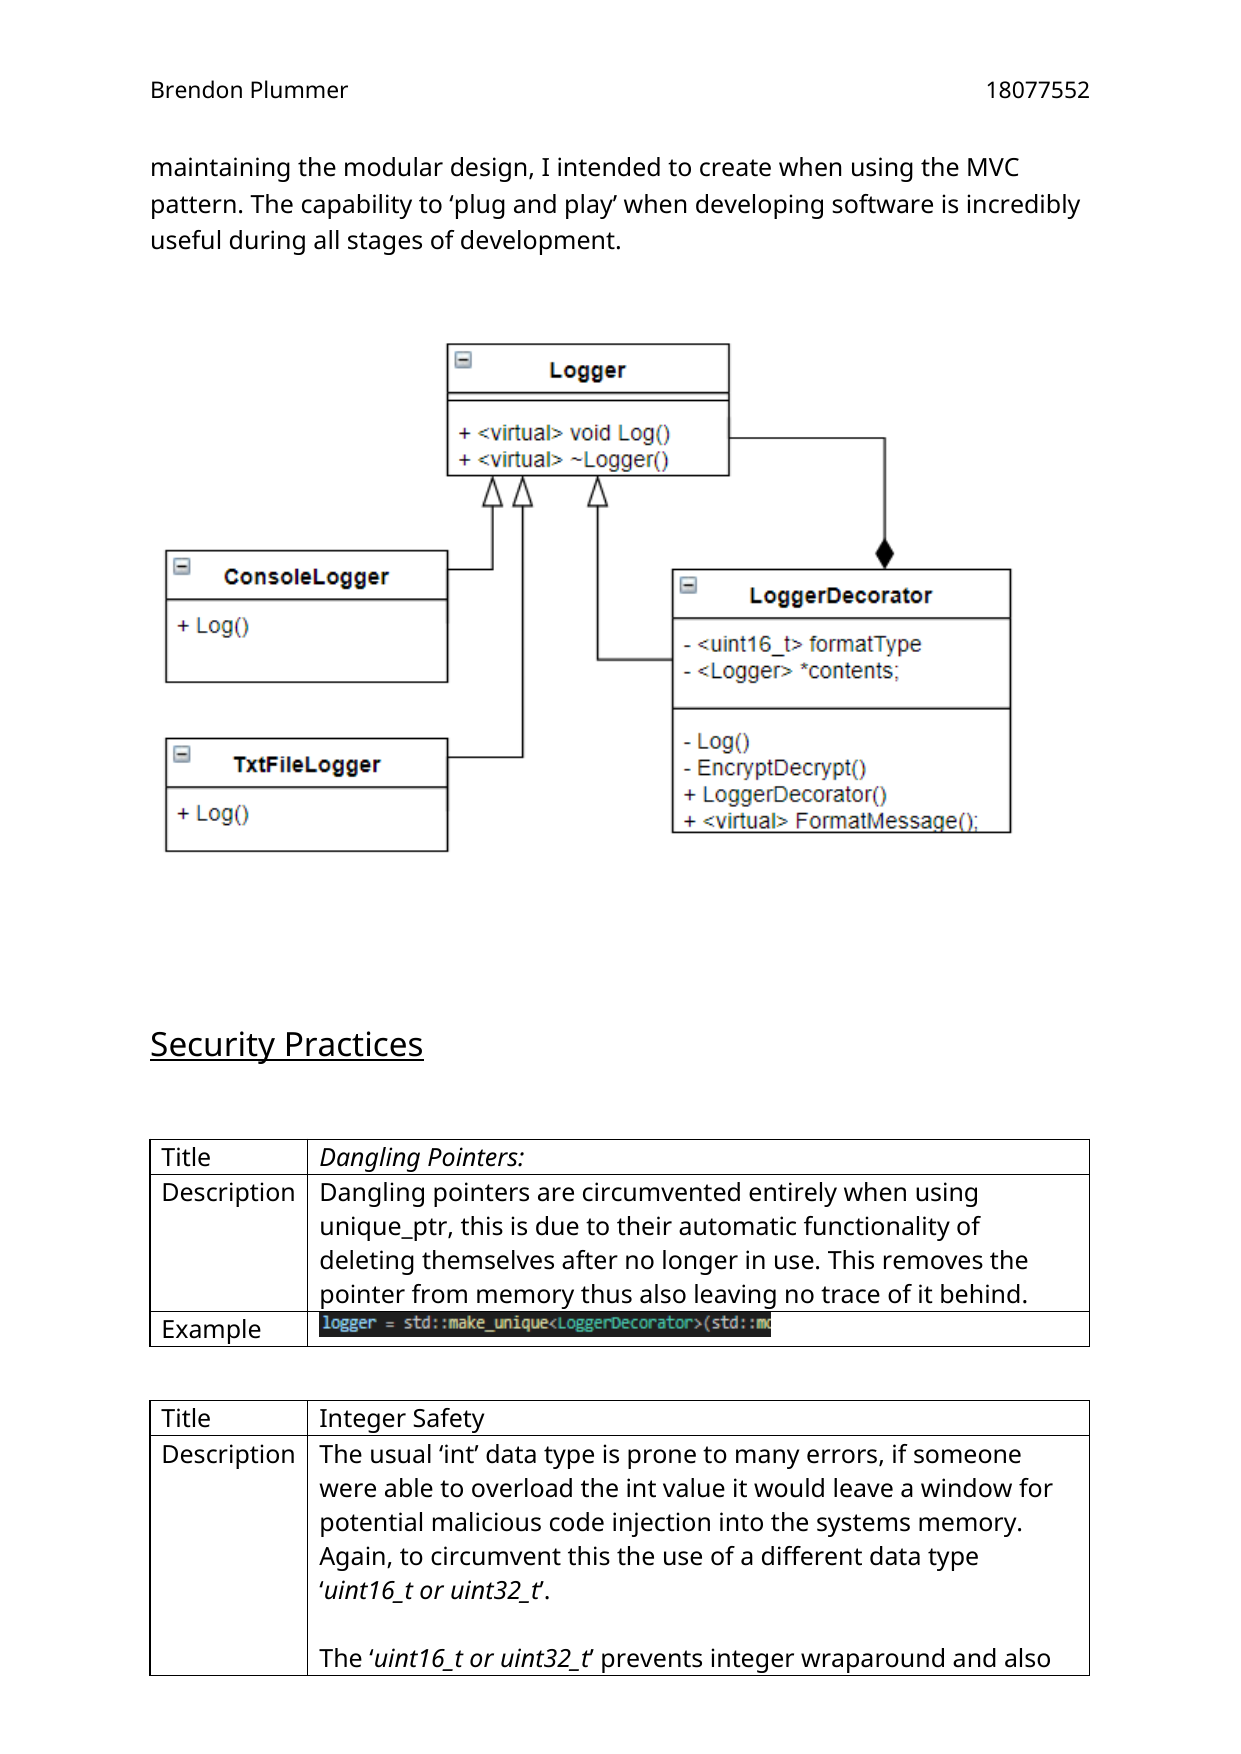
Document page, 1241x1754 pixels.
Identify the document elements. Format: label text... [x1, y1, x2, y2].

text Security Practices [150, 1020, 1090, 1066]
table_cell The usual ‘int’ data type is prone to many errors, if someone were able to overload the int value it would leave a window for potential malicious code injection into the systems memory. Again, to circumvent this the use of a different data type ‘uint16_t or uint32_t’. The ‘uint16_t or uint32_t’ prevents integer wraparound and also [308, 1436, 1089, 1675]
table_cell Description [151, 1436, 307, 1675]
table_cell Description [151, 1175, 307, 1311]
table_header Integer Safety [308, 1401, 1089, 1435]
table_cell [308, 1312, 1089, 1346]
table_header Title [151, 1140, 307, 1174]
table_header Dangling Pointers: [308, 1140, 1089, 1174]
table_cell Example [151, 1312, 307, 1346]
table_header Title [151, 1401, 307, 1435]
text maintaining the modular design, I intended to create when using the MVC pattern. The capability to ‘plug and play’ when developing software is incredibly useful during all stages of development. [150, 150, 1090, 257]
table_cell Dangling pointers are circumvented entirely when using unique_ptr, this is due to their automatic functionality of deleting themselves after no longer in use. This removes the pointer from memory thus also leaving no trace of it behind. [308, 1175, 1089, 1311]
